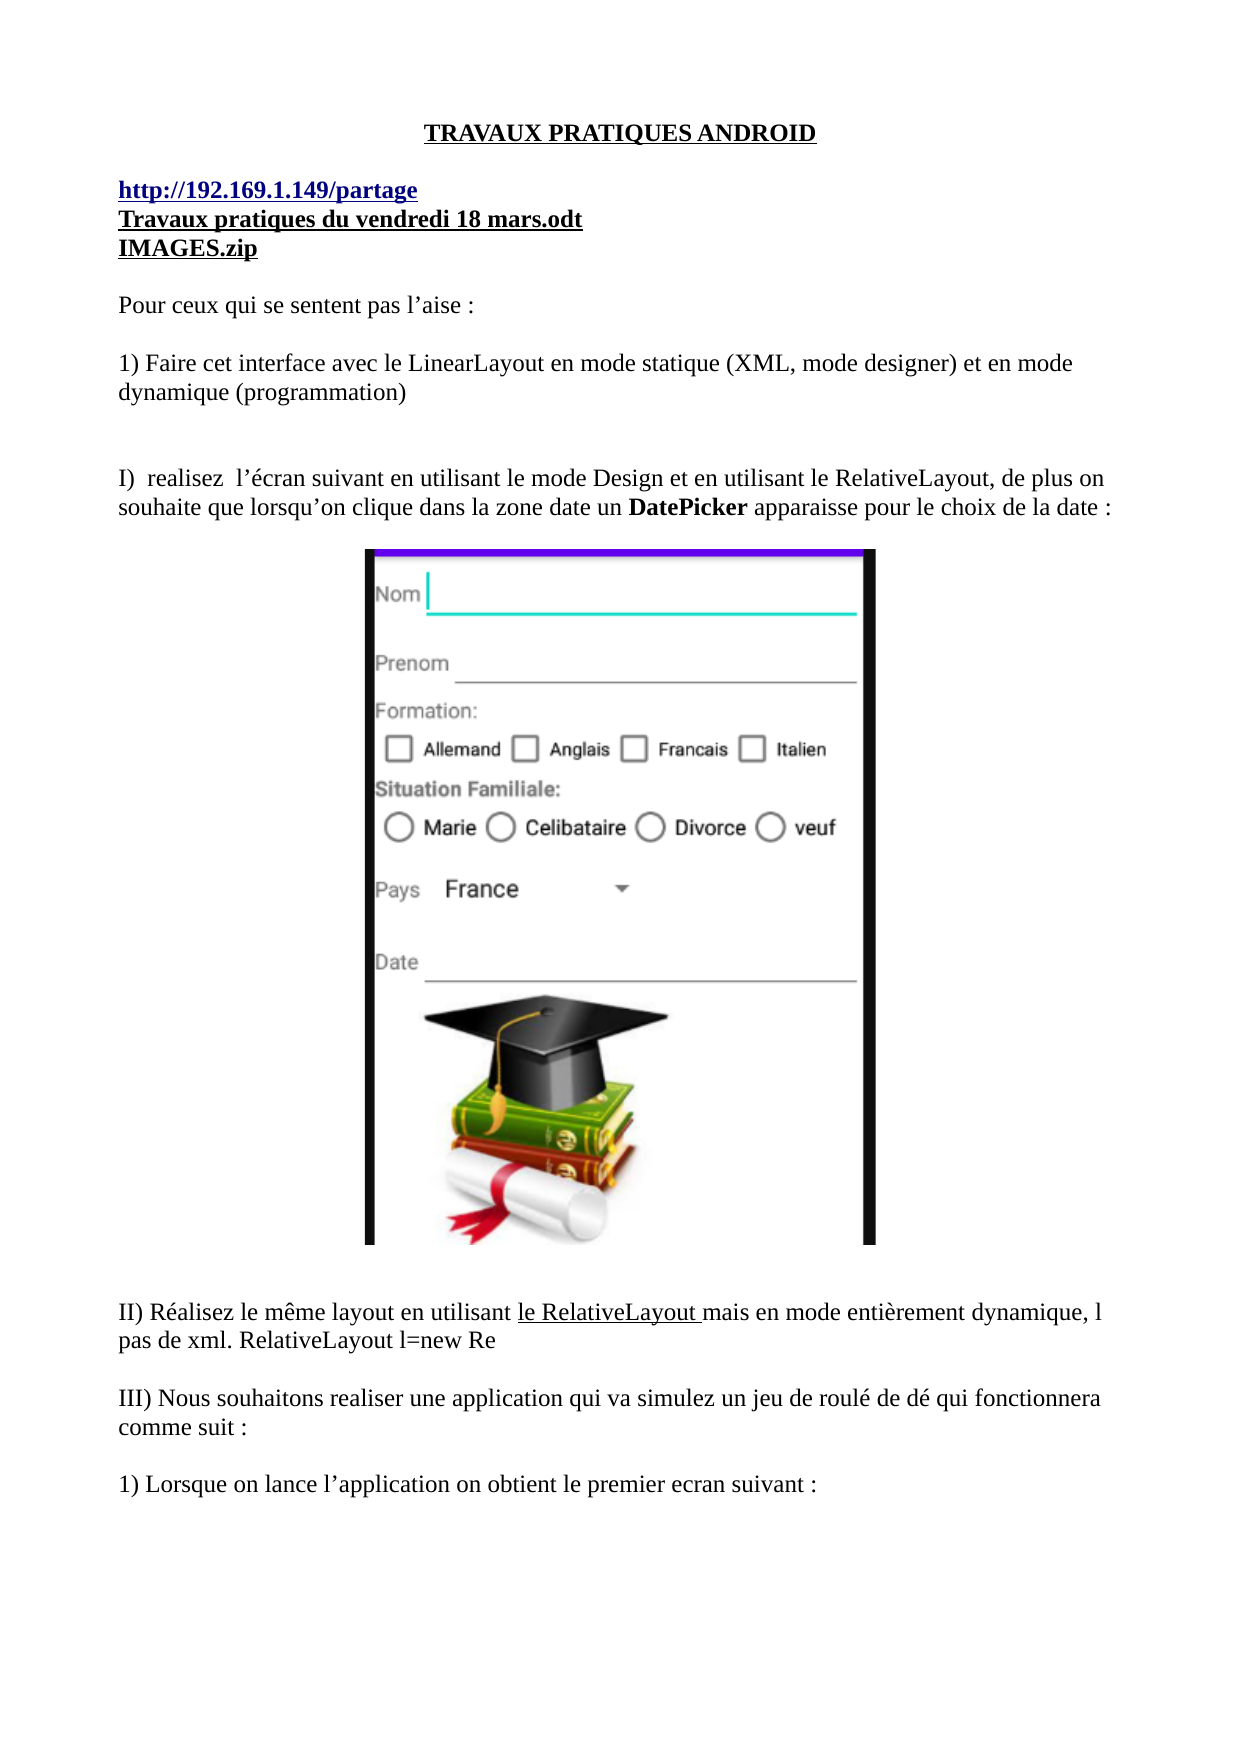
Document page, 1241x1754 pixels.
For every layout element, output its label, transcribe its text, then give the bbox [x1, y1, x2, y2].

text II) Réalisez le même layout en utilisant le RelativeLayout mais en mode entièrement dynamique, l pas de xml. RelativeLayout l=new Re [118, 1297, 1122, 1354]
text I) realisez l’écran suivant en utilisant le mode Design et en utilisant le RelativeLayout, de plus on souhaite que lorsqu’on clique dans la zone date un DatePicker apparaisse pour le choix de la date : [118, 463, 1122, 521]
text TRAVAUX PRATIQUES ANDROID [118, 118, 1122, 147]
text IMAGES.zip [118, 233, 1122, 262]
text http://192.169.1.149/partage [118, 176, 1122, 204]
picture [364, 549, 876, 1245]
text Pour ceux qui se sentent pas l’aise : [118, 291, 1122, 319]
text 1) Faire cet interface avec le LinearLayout en mode statique (XML, mode designer) et en mode dynamique (programmation) [118, 348, 1122, 406]
text III) Nous souhaitons realiser une application qui va simulez un jeu de roulé de dé qui fonctionnera comme suit : [118, 1383, 1122, 1441]
text Travaux pratiques du vendredi 18 mars.odt [118, 204, 1122, 233]
text 1) Lorsque on lance l’application on obtient le premier ecran suivant : [118, 1469, 1122, 1498]
